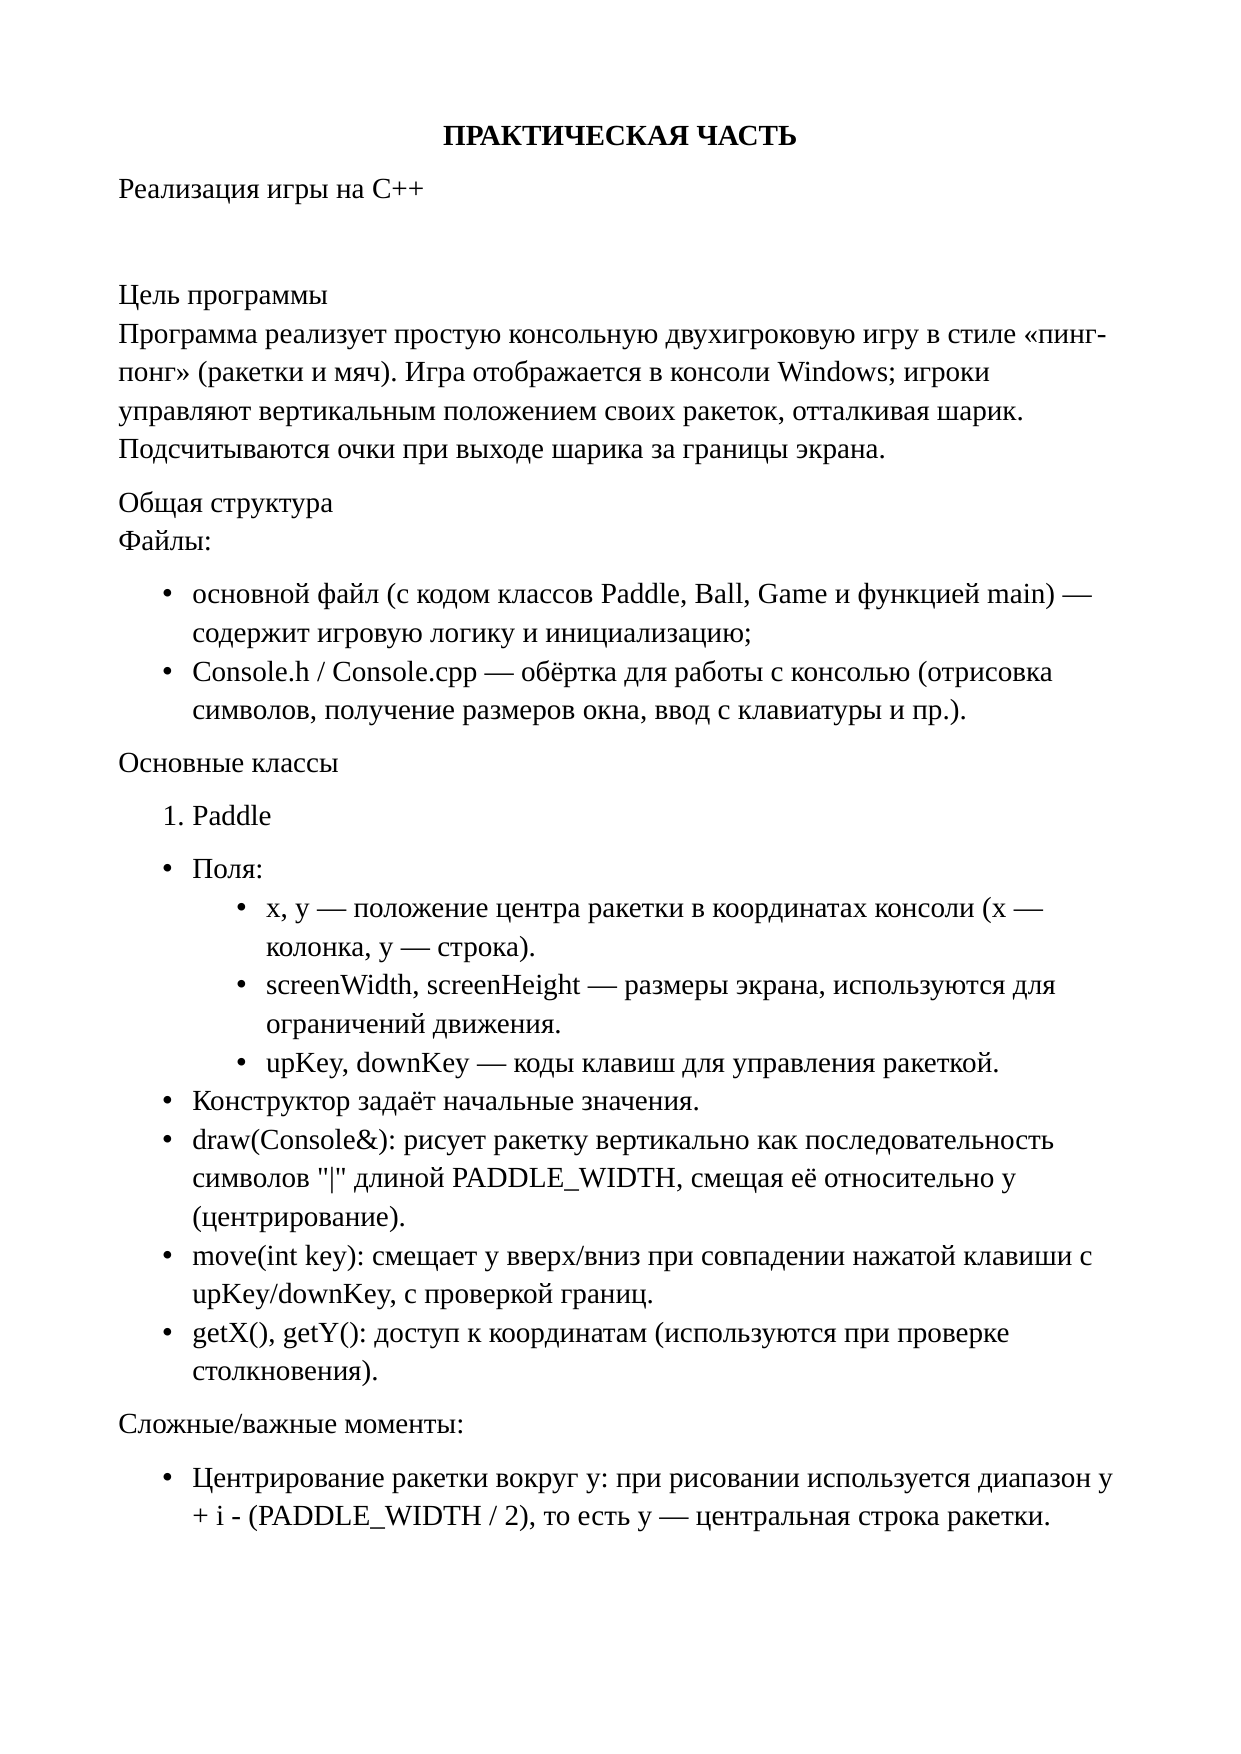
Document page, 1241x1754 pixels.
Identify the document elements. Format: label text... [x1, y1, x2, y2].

list screenWidth, screenHeight — размеры экрана, используются для ограничений движения. [236, 967, 1122, 1040]
text ПРАКТИЧЕСКАЯ ЧАСТЬ [118, 118, 1122, 152]
text Основные классы [118, 745, 1122, 779]
list draw(Console&): рисует ракетку вертикально как последовательность символов "|" длиной PADDLE_WIDTH, смещая её относительно y (центрирование). [162, 1122, 1122, 1233]
text Цель программы Программа реализует простую консольную двухигроковую игру в стиле «пинг-понг» (ракетки и мяч). Игра отображается в консоли Windows; игроки управляют вертикальным положением своих ракеток, отталкивая шарик. Подсчитываются очки при выходе шарика за границы экрана. [118, 277, 1122, 465]
text Реализация игры на C++ [118, 171, 1122, 205]
list x, y — положение центра ракетки в координатах консоли (x — колонка, y — строка). [236, 890, 1122, 962]
text Общая структура Файлы: [118, 485, 1122, 557]
list move(int key): смещает y вверх/вниз при совпадении нажатой клавиши с upKey/downKey, с проверкой границ. [162, 1238, 1122, 1310]
list основной файл (с кодом классов Paddle, Ball, Game и функцией main) — содержит игровую логику и инициализацию; [162, 576, 1122, 649]
list Paddle [162, 798, 1122, 832]
list upKey, downKey — коды клавиш для управления ракеткой. [236, 1045, 1122, 1078]
list Поля: [162, 852, 1122, 885]
text Сложные/важные моменты: [118, 1407, 1122, 1440]
list getX(), getY(): доступ к координатам (используются при проверке столкновения). [162, 1315, 1122, 1387]
list Центрирование ракетки вокруг y: при рисовании используется диапазон y + i - (PADDLE_WIDTH / 2), то есть y — центральная строка ракетки. [162, 1460, 1122, 1532]
list Console.h / Console.cpp — обёртка для работы с консолью (отрисовка символов, получение размеров окна, ввод с клавиатуры и пр.). [162, 654, 1122, 726]
list Конструктор задаёт начальные значения. [162, 1083, 1122, 1117]
